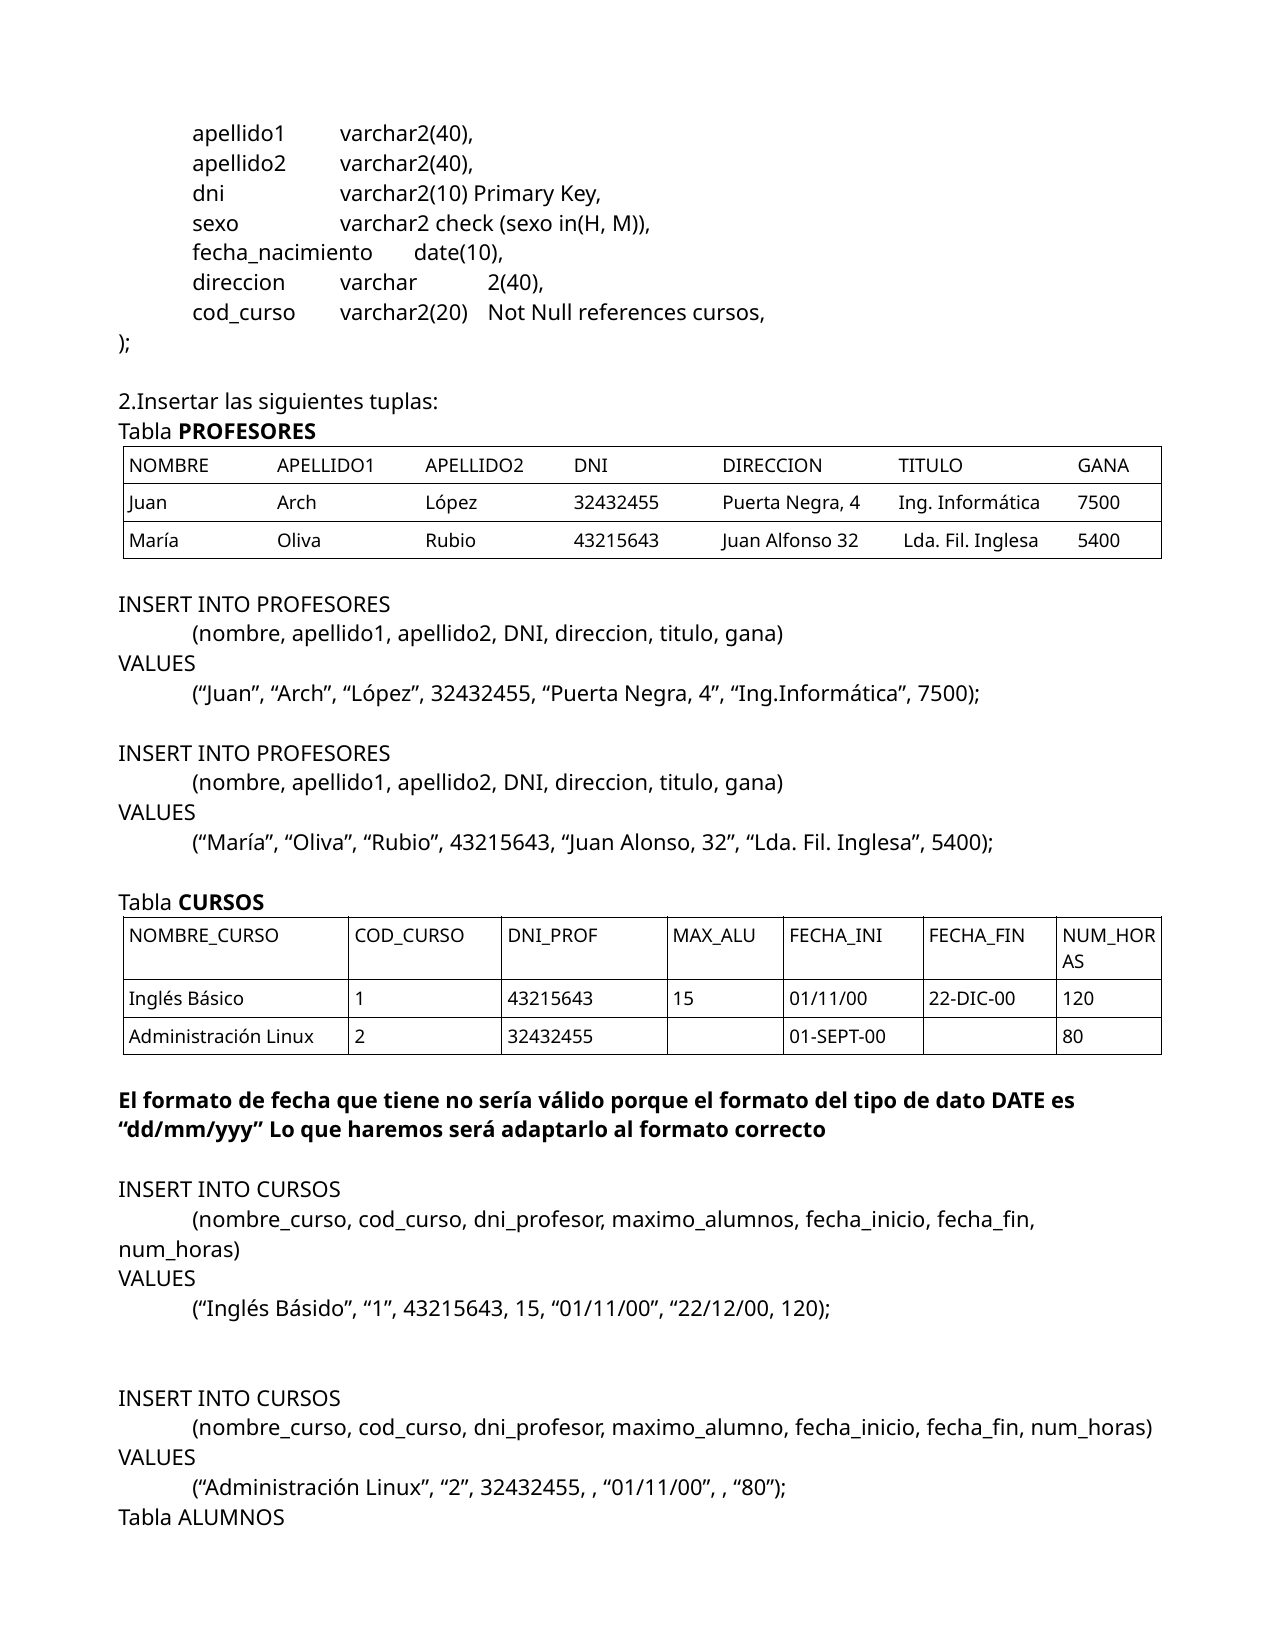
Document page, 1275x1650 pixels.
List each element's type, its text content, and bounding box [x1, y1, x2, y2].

text (“Administración Linux”, “2”, 32432455, , “01/11/00”, , “80”); [118, 1472, 1157, 1502]
text INSERT INTO CURSOS [118, 1174, 1157, 1204]
text Tabla CURSOS [118, 887, 1157, 916]
table_cell Puerta Negra, 4 [716, 484, 893, 521]
table_cell 1 [349, 980, 501, 1017]
table_cell Lda. Fil. Inglesa [893, 522, 1072, 558]
table_cell Ing. Informática [893, 484, 1072, 521]
text direccion varchar 2(40), [118, 267, 1157, 297]
table_header DNI [568, 447, 716, 483]
table_cell María [124, 522, 271, 558]
text (“Inglés Básido”, “1”, 43215643, 15, “01/11/00”, “22/12/00, 120); [118, 1293, 1157, 1323]
table_cell 15 [668, 980, 783, 1017]
table_header APELLIDO1 [271, 447, 419, 483]
table_header FECHA_FIN [924, 918, 1056, 979]
table_cell Administración Linux [124, 1018, 348, 1054]
table_cell 80 [1057, 1018, 1161, 1054]
table_cell [924, 1018, 1056, 1054]
text (nombre_curso, cod_curso, dni_profesor, maximo_alumno, fecha_inicio, fecha_fin, num_horas) [118, 1412, 1157, 1442]
table_header DIRECCION [716, 447, 893, 483]
text VALUES [118, 1263, 1157, 1293]
table_header NOMBRE [124, 447, 271, 483]
table_cell 01/11/00 [784, 980, 923, 1017]
text apellido1 varchar2(40), [118, 118, 1157, 148]
list Insertar las siguientes tuplas: [118, 386, 1157, 416]
table_cell 32432455 [502, 1018, 667, 1054]
text (nombre_curso, cod_curso, dni_profesor, maximo_alumnos, fecha_inicio, fecha_fin, num_horas) [118, 1204, 1157, 1263]
table_cell Arch [271, 484, 419, 521]
text (“María”, “Oliva”, “Rubio”, 43215643, “Juan Alonso, 32”, “Lda. Fil. Inglesa”, 5400); [118, 827, 1157, 857]
table_header NOMBRE_CURSO [124, 918, 348, 979]
table_header NUM_HORAS [1057, 918, 1161, 979]
text fecha_nacimiento date(10), [118, 237, 1157, 267]
table_cell 43215643 [568, 522, 716, 558]
table_header FECHA_INI [784, 918, 923, 979]
table_cell 5400 [1072, 522, 1161, 558]
table_cell Juan [124, 484, 271, 521]
text sexo varchar2 check (sexo in(H, M)), [118, 207, 1157, 237]
text (nombre, apellido1, apellido2, DNI, direccion, titulo, gana) [118, 618, 1157, 648]
text Tabla ALUMNOS [118, 1502, 1157, 1532]
table_header COD_CURSO [349, 918, 501, 979]
text VALUES [118, 1442, 1157, 1472]
text (nombre, apellido1, apellido2, DNI, direccion, titulo, gana) [118, 767, 1157, 797]
text INSERT INTO CURSOS [118, 1383, 1157, 1412]
table_cell Inglés Básico [124, 980, 348, 1017]
table_header MAX_ALU [668, 918, 783, 979]
table_cell 43215643 [502, 980, 667, 1017]
table_cell 2 [349, 1018, 501, 1054]
table_cell [668, 1018, 783, 1054]
text El formato de fecha que tiene no sería válido porque el formato del tipo de dato DATE es “dd/mm/yyy” Lo que haremos será adaptarlo al formato correcto [118, 1085, 1157, 1144]
table_cell 32432455 [568, 484, 716, 521]
table_cell 120 [1057, 980, 1161, 1017]
text VALUES [118, 648, 1157, 678]
table_cell 01-SEPT-00 [784, 1018, 923, 1054]
text ); [118, 327, 1157, 356]
table_cell 22-DIC-00 [924, 980, 1056, 1017]
text cod_curso varchar2(20) Not Null references cursos, [118, 297, 1157, 327]
table_header TITULO [893, 447, 1072, 483]
table_cell 7500 [1072, 484, 1161, 521]
text apellido2 varchar2(40), [118, 148, 1157, 178]
table_cell Oliva [271, 522, 419, 558]
table_header GANA [1072, 447, 1161, 483]
text Tabla PROFESORES [118, 416, 1157, 446]
table_cell López [420, 484, 568, 521]
table_header DNI_PROF [502, 918, 667, 979]
table_cell Rubio [420, 522, 568, 558]
text (“Juan”, “Arch”, “López”, 32432455, “Puerta Negra, 4”, “Ing.Informática”, 7500); [118, 678, 1157, 708]
text VALUES [118, 797, 1157, 827]
text INSERT INTO PROFESORES [118, 589, 1157, 618]
table_cell Juan Alfonso 32 [716, 522, 893, 558]
table_header APELLIDO2 [420, 447, 568, 483]
text INSERT INTO PROFESORES [118, 738, 1157, 767]
text dni varchar2(10) Primary Key, [118, 178, 1157, 207]
